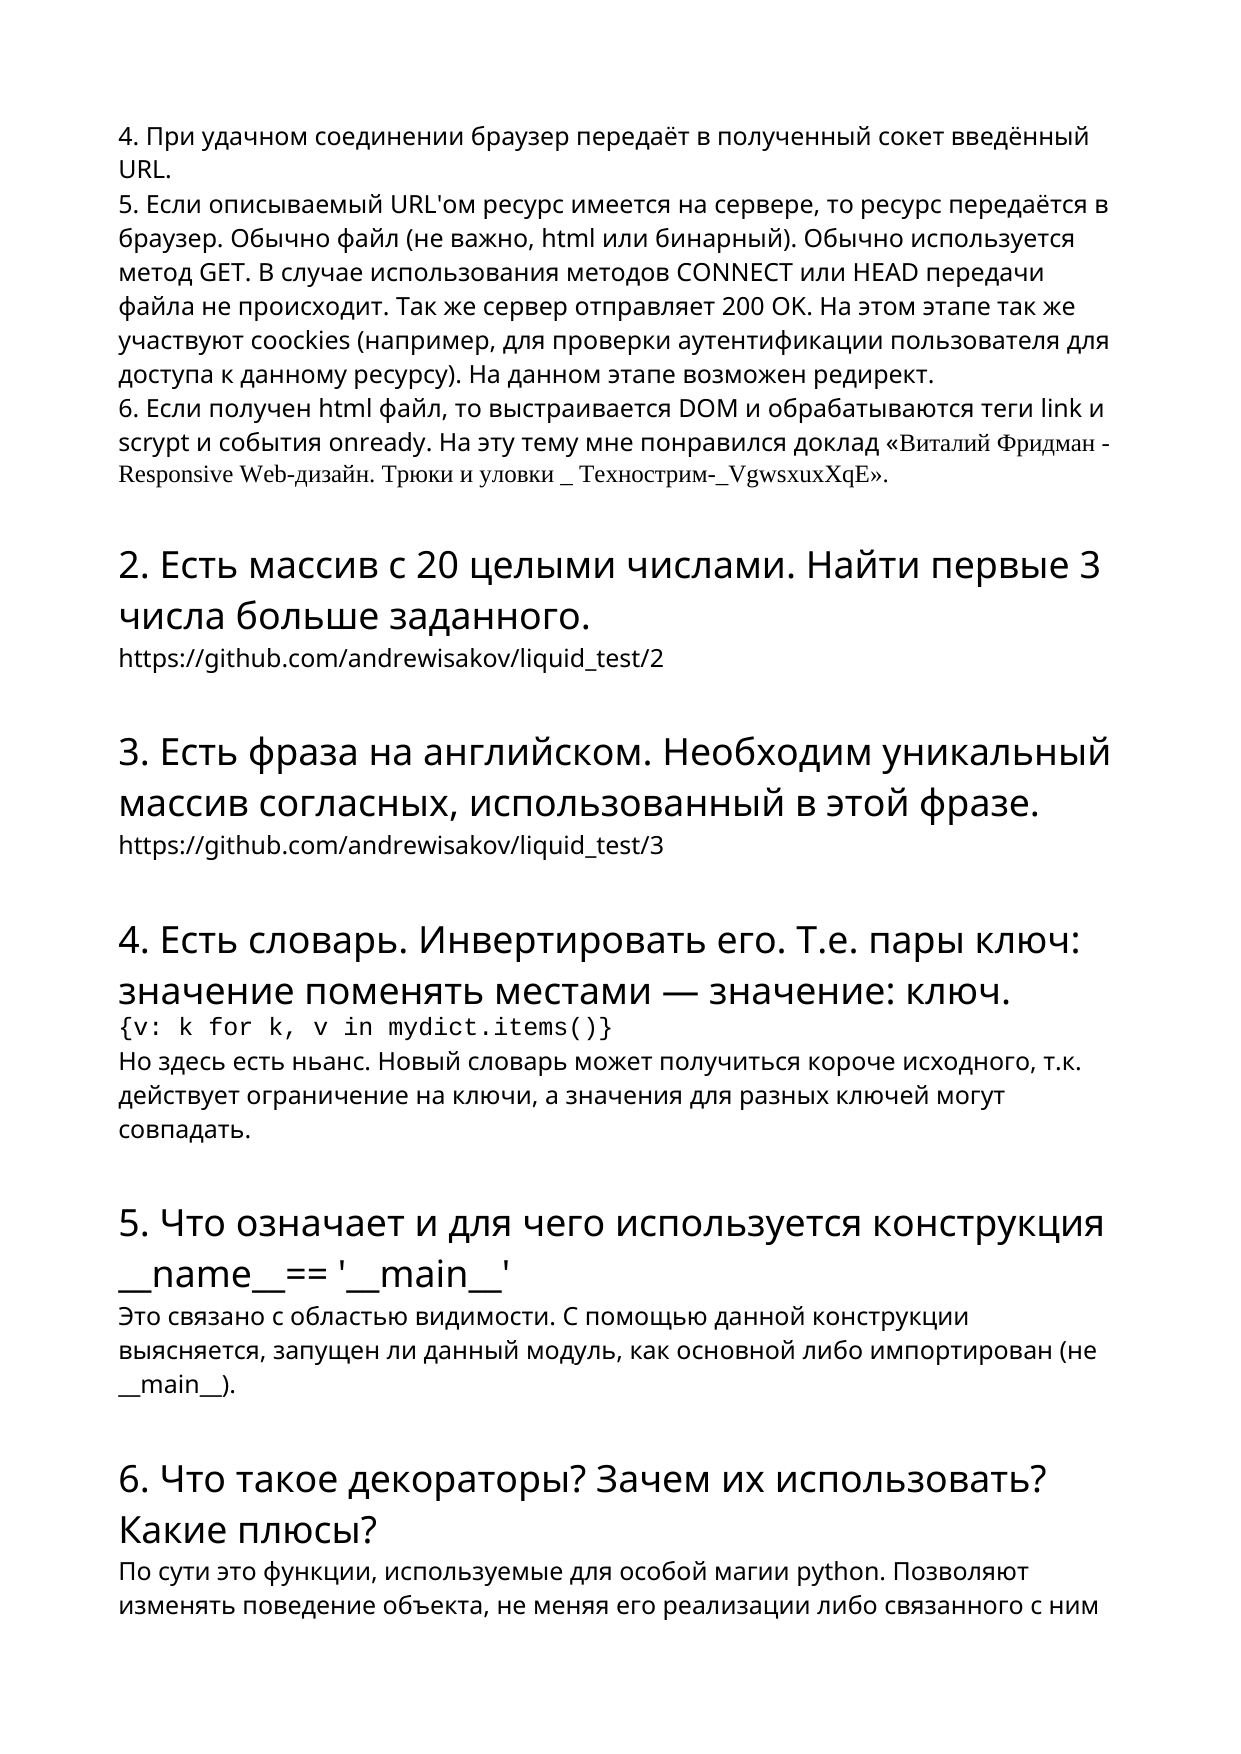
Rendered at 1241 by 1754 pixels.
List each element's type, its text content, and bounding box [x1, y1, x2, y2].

text 4. При удачном соединении браузер передаёт в полученный сокет введённый URL. [118, 118, 1122, 186]
text 5. Что означает и для чего используется конструкция __name__== '__main__' Это связано с областью видимости. С помощью данной конструкции выясняется, запущен ли данный модуль, как основной либо импортирован (не __main__). [118, 1197, 1122, 1452]
text 2. Есть массив с 20 целыми числами. Найти первые 3 числа больше заданного. https://github.com/andrewisakov/liquid_test/2 [118, 538, 1122, 726]
text 3. Есть фраза на английском. Необходим уникальный массив согласных, использованный в этой фразе. https://github.com/andrewisakov/liquid_test/3 [118, 726, 1122, 913]
text 6. Что такое декораторы? Зачем их использовать? Какие плюсы? По сути это функции, используемые для особой магии python. Позволяют изменять поведение объекта, не меняя его реализации либо связанного с ним [118, 1452, 1122, 1622]
text 5. Если описываемый URL'ом ресурс имеется на сервере, то ресурс передаётся в браузер. Обычно файл (не важно, html или бинарный). Обычно используется метод GET. В случае использования методов CONNECT или HEAD передачи файла не происходит. Так же сервер отправляет 200 OK. На этом этапе так же участвуют coockies (например, для проверки аутентификации пользователя для доступа к данному ресурсу). На данном этапе возможен редирект. [118, 186, 1122, 391]
text 6. Если получен html файл, то выстраивается DOM и обрабатываются теги link и scrypt и события onready. На эту тему мне понравился доклад «Виталий Фридман - Responsive Web-дизайн. Трюки и уловки _ Технострим-_VgwsxuxXqE». [118, 391, 1122, 538]
text 4. Есть словарь. Инвертировать его. Т.е. пары ключ: значение поменять местами — значение: ключ. {v: k for k, v in mydict.items()} Но здесь есть ньанс. Новый словарь может получиться короче исходного, т.к. действует ограничение на ключи, а значения для разных ключей могут совпадать. [118, 913, 1122, 1197]
